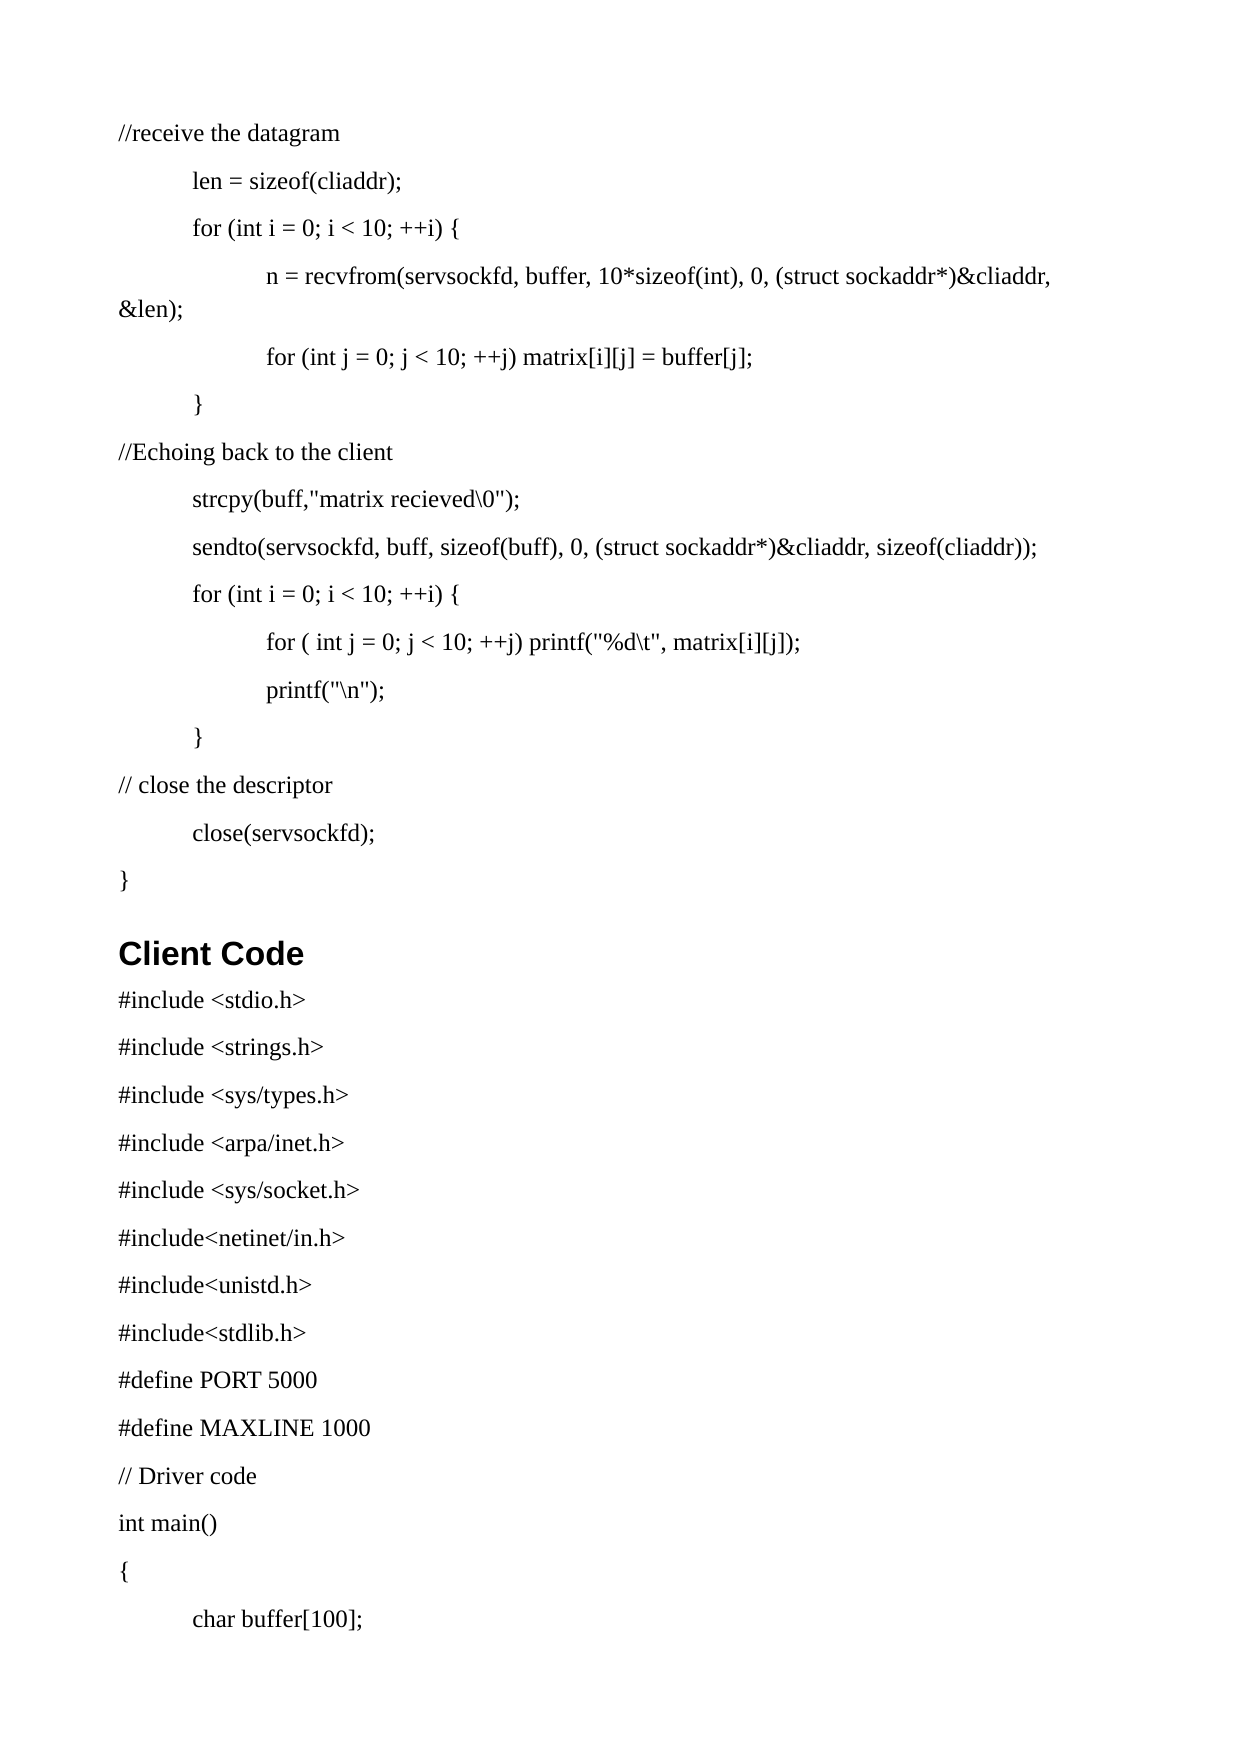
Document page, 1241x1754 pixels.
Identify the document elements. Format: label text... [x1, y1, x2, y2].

text } [118, 389, 1122, 418]
text for (int i = 0; i < 10; ++i) { [118, 213, 1122, 242]
text { [118, 1556, 1122, 1585]
text #include <sys/socket.h> [118, 1175, 1122, 1204]
text n = recvfrom(servsockfd, buffer, 10*sizeof(int), 0, (struct sockaddr*)&cliaddr, &len); [118, 261, 1122, 323]
text char buffer[100]; [118, 1604, 1122, 1632]
text #include<netinet/in.h> [118, 1223, 1122, 1252]
text #define PORT 5000 [118, 1366, 1122, 1394]
text for (int j = 0; j < 10; ++j) matrix[i][j] = buffer[j]; [118, 342, 1122, 370]
text #include <arpa/inet.h> [118, 1128, 1122, 1156]
subtitle Client Code [118, 934, 1122, 972]
text //Echoing back to the client [118, 437, 1122, 466]
text for ( int j = 0; j < 10; ++j) printf("%d\t", matrix[i][j]); [118, 627, 1122, 656]
text len = sizeof(cliaddr); [118, 166, 1122, 194]
text printf("\n"); [118, 675, 1122, 703]
text #define MAXLINE 1000 [118, 1413, 1122, 1442]
text // close the descriptor [118, 770, 1122, 799]
text for (int i = 0; i < 10; ++i) { [118, 579, 1122, 608]
text #include <stdio.h> [118, 985, 1122, 1013]
text #include <strings.h> [118, 1032, 1122, 1061]
text } [118, 865, 1122, 894]
text //receive the datagram [118, 118, 1122, 147]
text #include<unistd.h> [118, 1270, 1122, 1299]
text #include<stdlib.h> [118, 1318, 1122, 1347]
text close(servsockfd); [118, 818, 1122, 846]
text sendto(servsockfd, buff, sizeof(buff), 0, (struct sockaddr*)&cliaddr, sizeof(cliaddr)); [118, 532, 1122, 561]
text int main() [118, 1508, 1122, 1537]
text } [118, 722, 1122, 751]
text // Driver code [118, 1461, 1122, 1489]
text #include <sys/types.h> [118, 1080, 1122, 1109]
text strcpy(buff,"matrix recieved\0"); [118, 484, 1122, 513]
